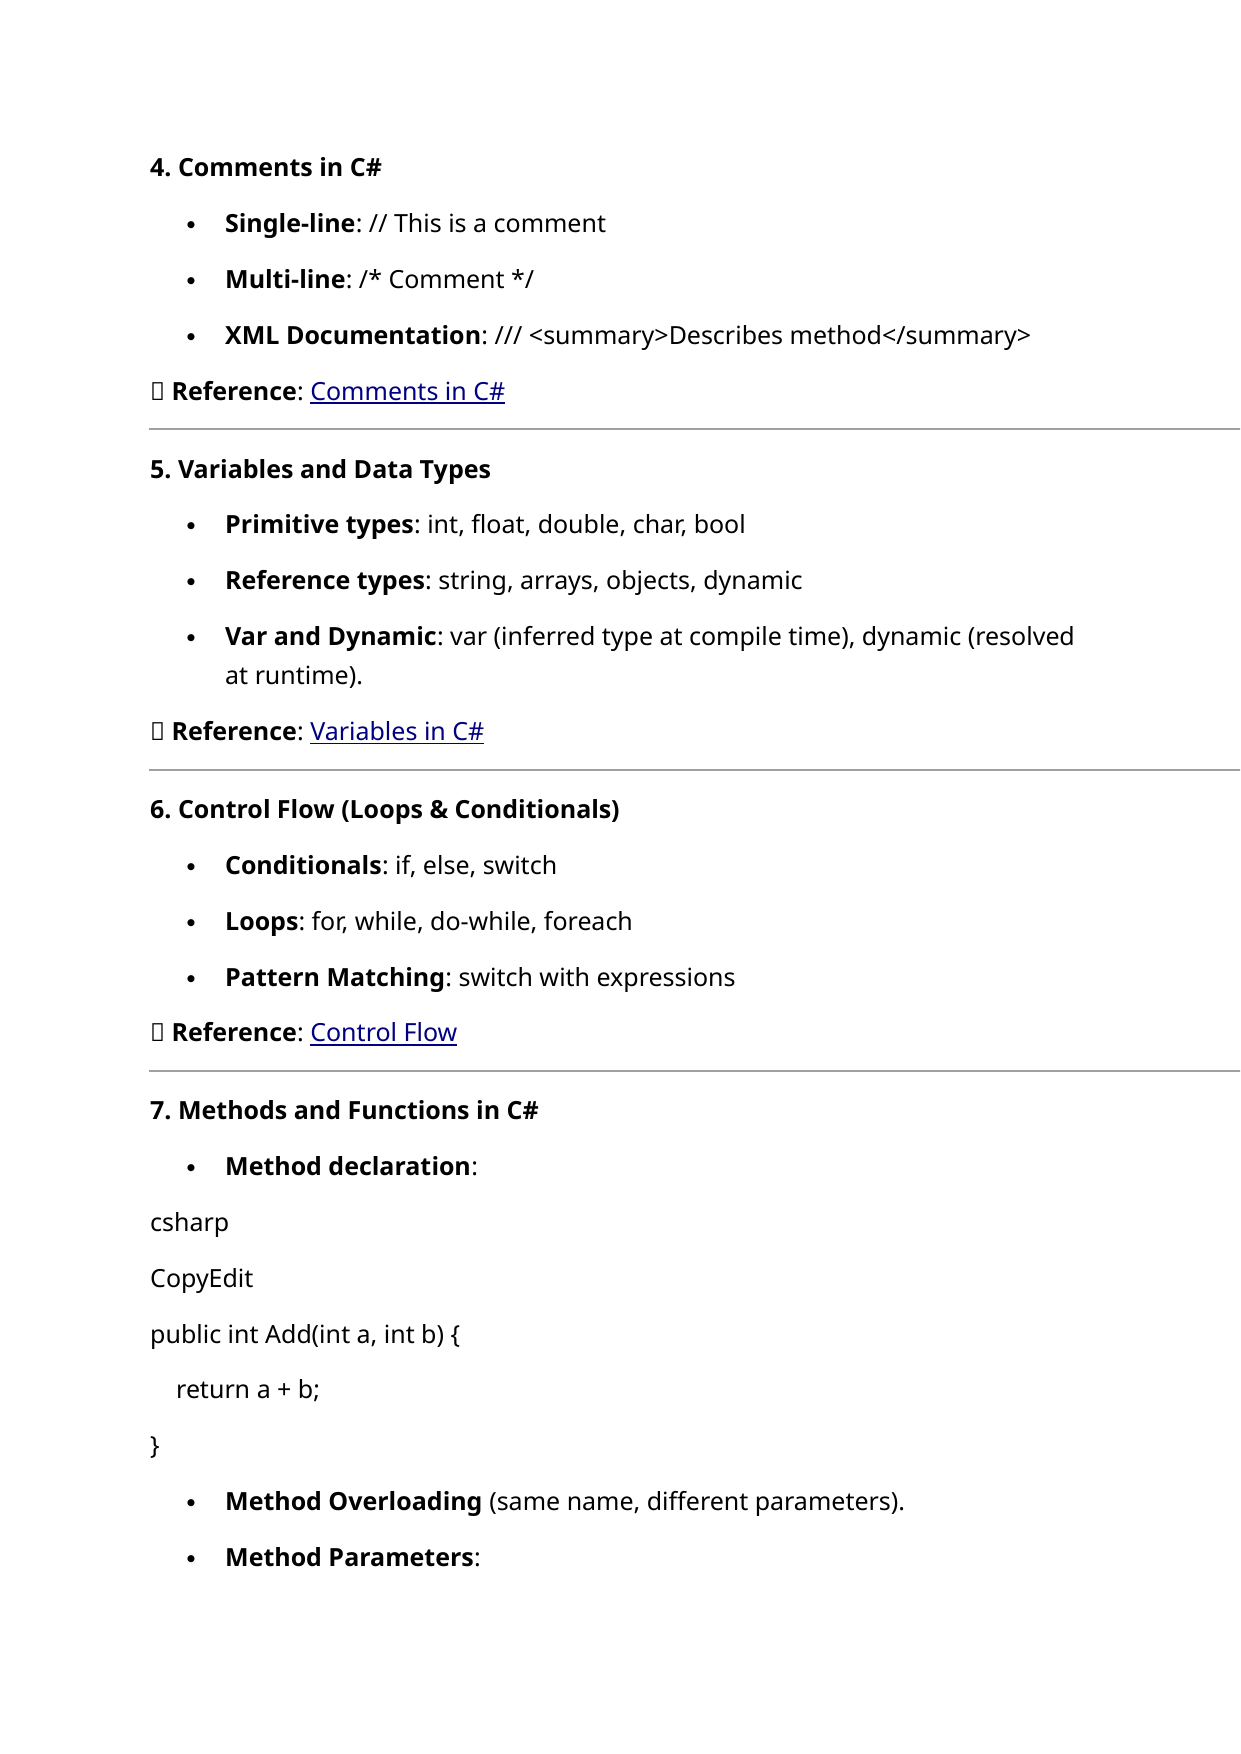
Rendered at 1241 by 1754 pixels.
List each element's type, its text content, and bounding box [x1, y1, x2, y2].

text } [150, 1428, 1090, 1462]
text public int Add(int a, int b) { [150, 1316, 1090, 1350]
list Method declaration: [187, 1149, 1090, 1183]
list Reference types: string, arrays, objects, dynamic [187, 563, 1090, 597]
list Method Overloading (same name, different parameters). [187, 1484, 1090, 1518]
list Single-line: // This is a comment [187, 206, 1090, 240]
list Loops: for, while, do-while, foreach [187, 903, 1090, 937]
list Multi-line: /* Comment */ [187, 262, 1090, 296]
text 6. Control Flow (Loops & Conditionals) [150, 792, 1090, 826]
list Primitive types: int, float, double, char, bool [187, 507, 1090, 541]
text 4. Comments in C# [150, 150, 1090, 184]
list Pattern Matching: switch with expressions [187, 959, 1090, 993]
text 🔗 Reference: Comments in C# [150, 373, 1090, 407]
list Conditionals: if, else, switch [187, 847, 1090, 882]
list XML Documentation: /// <summary>Describes method</summary> [187, 317, 1090, 352]
text 🔗 Reference: Control Flow [150, 1015, 1090, 1049]
text 🔗 Reference: Variables in C# [150, 714, 1090, 748]
text csharp [150, 1204, 1090, 1239]
text CopyEdit [150, 1260, 1090, 1294]
list Var and Dynamic: var (inferred type at compile time), dynamic (resolved at runtime). [187, 619, 1090, 692]
list Method Parameters: [187, 1539, 1090, 1574]
text return a + b; [150, 1372, 1090, 1406]
text 5. Variables and Data Types [150, 451, 1090, 485]
text 7. Methods and Functions in C# [150, 1093, 1090, 1127]
